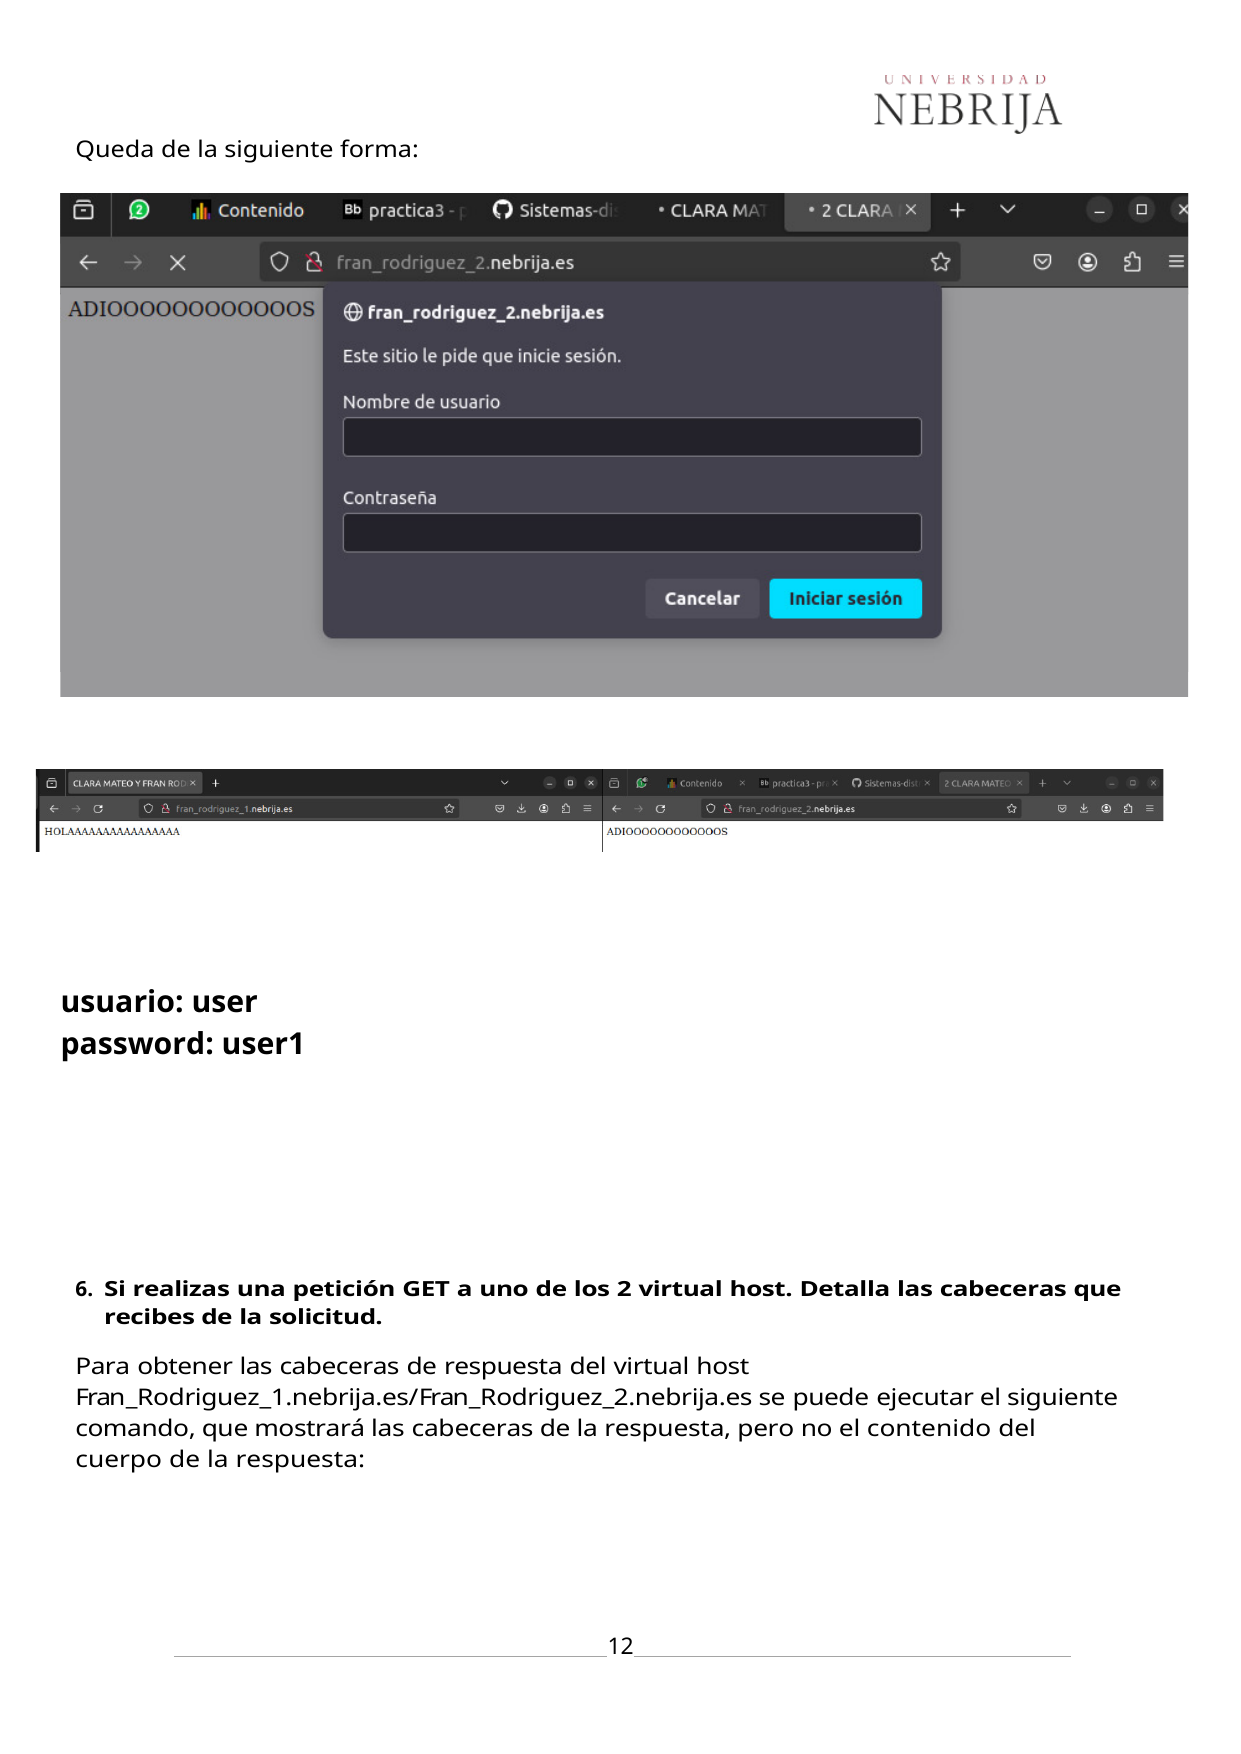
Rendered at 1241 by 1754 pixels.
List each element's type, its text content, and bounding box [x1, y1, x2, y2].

picture [35, 769, 1164, 852]
text Queda de la siguiente forma: [75, 133, 1188, 164]
picture [874, 75, 1063, 133]
text Para obtener las cabeceras de respuesta del virtual host Fran_Rodriguez_1.nebrija.es/Fran_Rodriguez_2.nebrija.es se puede ejecutar el siguiente comando, que mostrará las cabeceras de la respuesta, pero no el contenido del cuerpo de la respuesta: [75, 1350, 1123, 1475]
list Si realizas una petición GET a uno de los 2 virtual host. Detalla las cabeceras que recibes de la solicitud. [75, 1274, 1188, 1331]
text usuario: user [60, 980, 1188, 1021]
text password: user1 [60, 1022, 1188, 1063]
picture [60, 193, 1189, 697]
